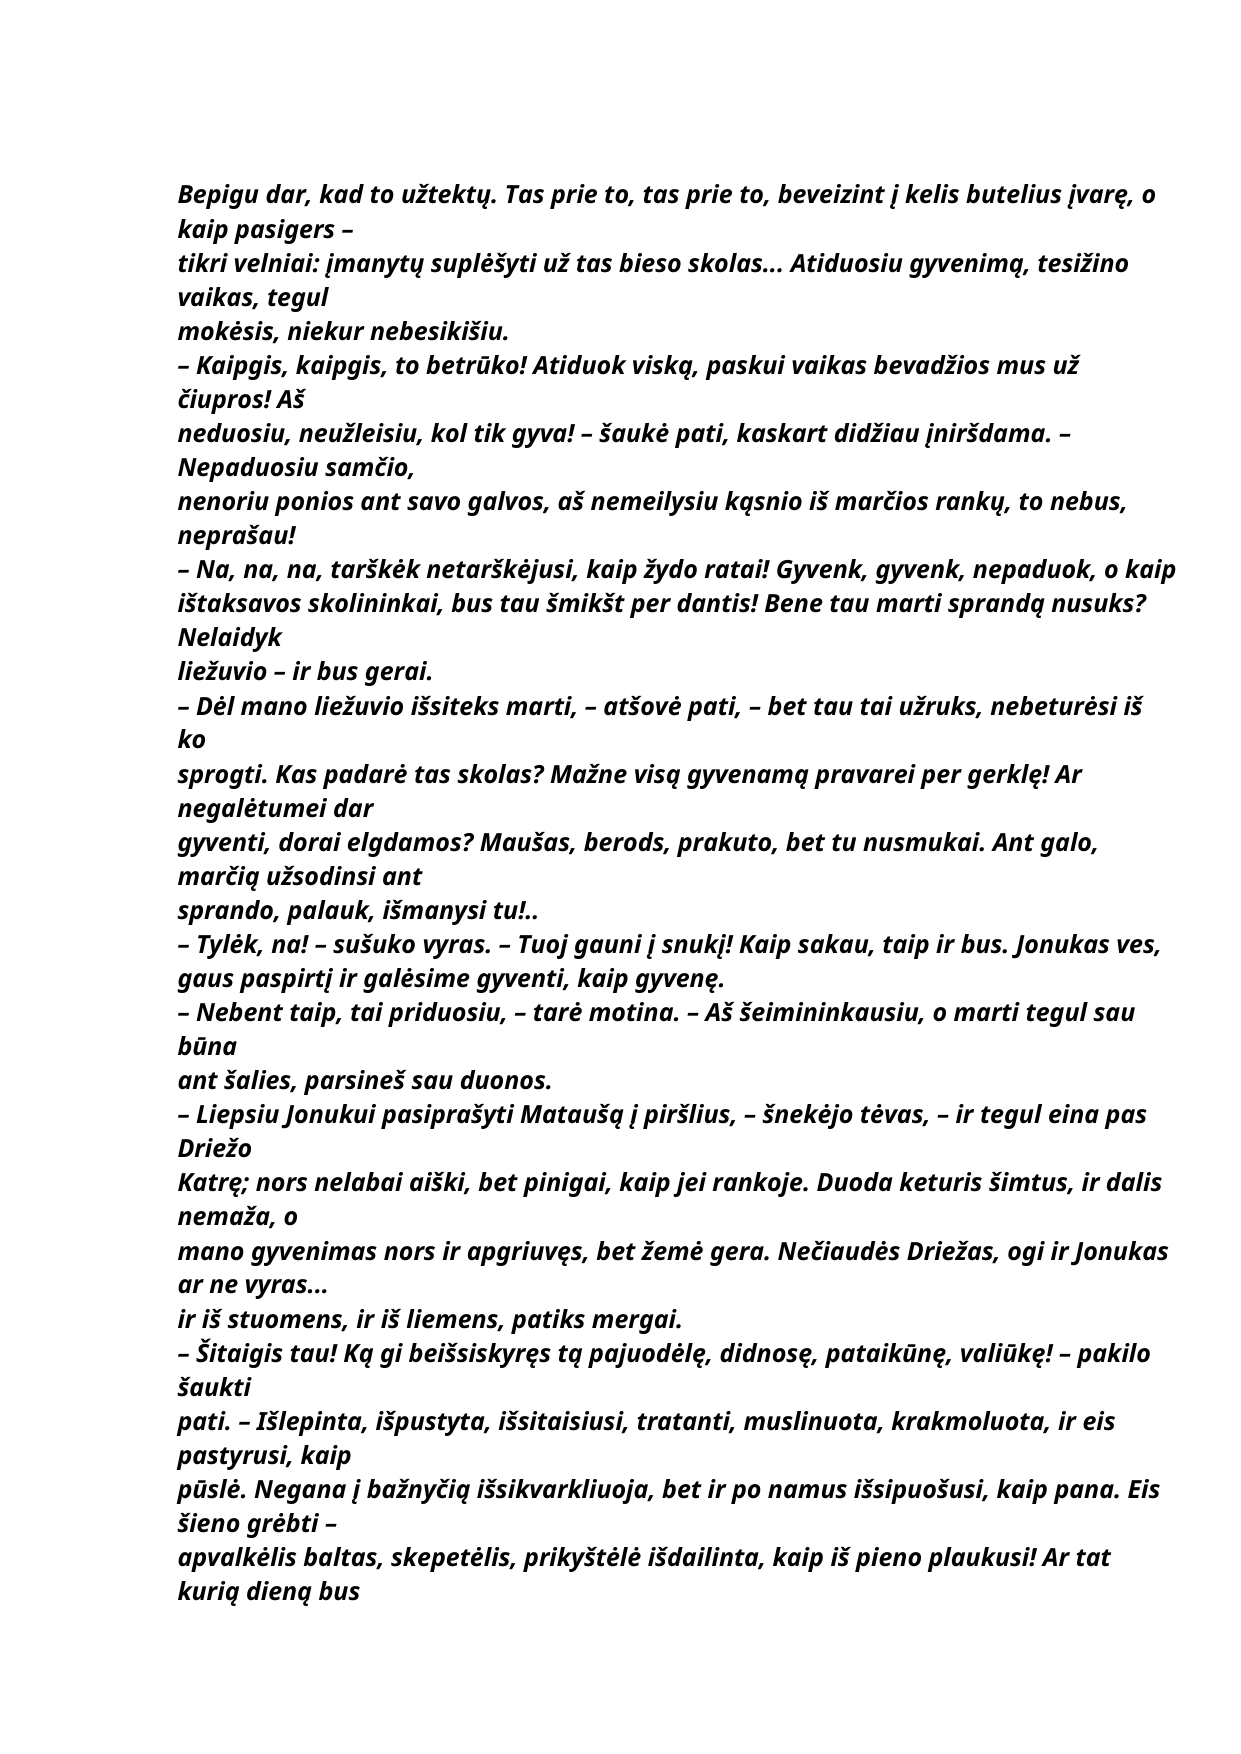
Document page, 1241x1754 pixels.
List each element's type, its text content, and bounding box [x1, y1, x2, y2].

text – Nebent taip, tai priduosiu, – tarė motina. – Aš šeimininkausiu, o marti tegul sau būna [177, 995, 1181, 1063]
text sprando, palauk, išmanysi tu!.. [177, 892, 1181, 927]
text gaus paspirtį ir galėsime gyventi, kaip gyvenę. [177, 961, 1181, 995]
text nenoriu ponios ant savo galvos, aš nemeilysiu kąsnio iš marčios rankų, to nebus, neprašau! [177, 484, 1181, 552]
text mano gyvenimas nors ir apgriuvęs, bet žemė gera. Nečiaudės Driežas, ogi ir Jonukas ar ne vyras... [177, 1233, 1181, 1301]
text – Liepsiu Jonukui pasiprašyti Mataušą į piršlius, – šnekėjo tėvas, – ir tegul eina pas Driežo [177, 1097, 1181, 1165]
text – Tylėk, na! – sušuko vyras. – Tuoj gauni į snukį! Kaip sakau, taip ir bus. Jonukas ves, [177, 927, 1181, 961]
text ant šalies, parsineš sau duonos. [177, 1063, 1181, 1097]
text neduosiu, neužleisiu, kol tik gyva! – šaukė pati, kaskart didžiau įniršdama. – Nepaduosiu samčio, [177, 416, 1181, 484]
text ir iš stuomens, ir iš liemens, patiks mergai. [177, 1301, 1181, 1335]
text Bepigu dar, kad to užtektų. Tas prie to, tas prie to, beveizint į kelis butelius įvarę, o kaip pasigers – [177, 177, 1181, 245]
text Katrę; nors nelabai aiški, bet pinigai, kaip jei rankoje. Duoda keturis šimtus, ir dalis nemaža, o [177, 1165, 1181, 1233]
text – Šitaigis tau! Ką gi beišsiskyręs tą pajuodėlę, didnosę, pataikūnę, valiūkę! – pakilo šaukti [177, 1335, 1181, 1403]
text ištaksavos skolininkai, bus tau šmikšt per dantis! Bene tau marti sprandą nusuks? Nelaidyk [177, 586, 1181, 654]
text pati. – Išlepinta, išpustyta, išsitaisiusi, tratanti, muslinuota, krakmoluota, ir eis pastyrusi, kaip [177, 1403, 1181, 1472]
text tikri velniai: įmanytų suplėšyti už tas bieso skolas... Atiduosiu gyvenimą, tesižino vaikas, tegul [177, 245, 1181, 313]
text – Dėl mano liežuvio išsiteks marti, – atšovė pati, – bet tau tai užruks, nebeturėsi iš ko [177, 688, 1181, 756]
text gyventi, dorai elgdamos? Maušas, berods, prakuto, bet tu nusmukai. Ant galo, marčią užsodinsi ant [177, 824, 1181, 892]
text liežuvio – ir bus gerai. [177, 654, 1181, 688]
text – Na, na, na, tarškėk netarškėjusi, kaip žydo ratai! Gyvenk, gyvenk, nepaduok, o kaip [177, 552, 1181, 586]
text mokėsis, niekur nebesikišiu. [177, 313, 1181, 347]
text pūslė. Negana į bažnyčią išsikvarkliuoja, bet ir po namus išsipuošusi, kaip pana. Eis šieno grėbti – [177, 1472, 1181, 1540]
text – Kaipgis, kaipgis, to betrūko! Atiduok viską, paskui vaikas bevadžios mus už čiupros! Aš [177, 347, 1181, 416]
text apvalkėlis baltas, skepetėlis, prikyštėlė išdailinta, kaip iš pieno plaukusi! Ar tat kurią dieną bus [177, 1540, 1181, 1608]
text sprogti. Kas padarė tas skolas? Mažne visą gyvenamą pravarei per gerklę! Ar negalėtumei dar [177, 756, 1181, 824]
